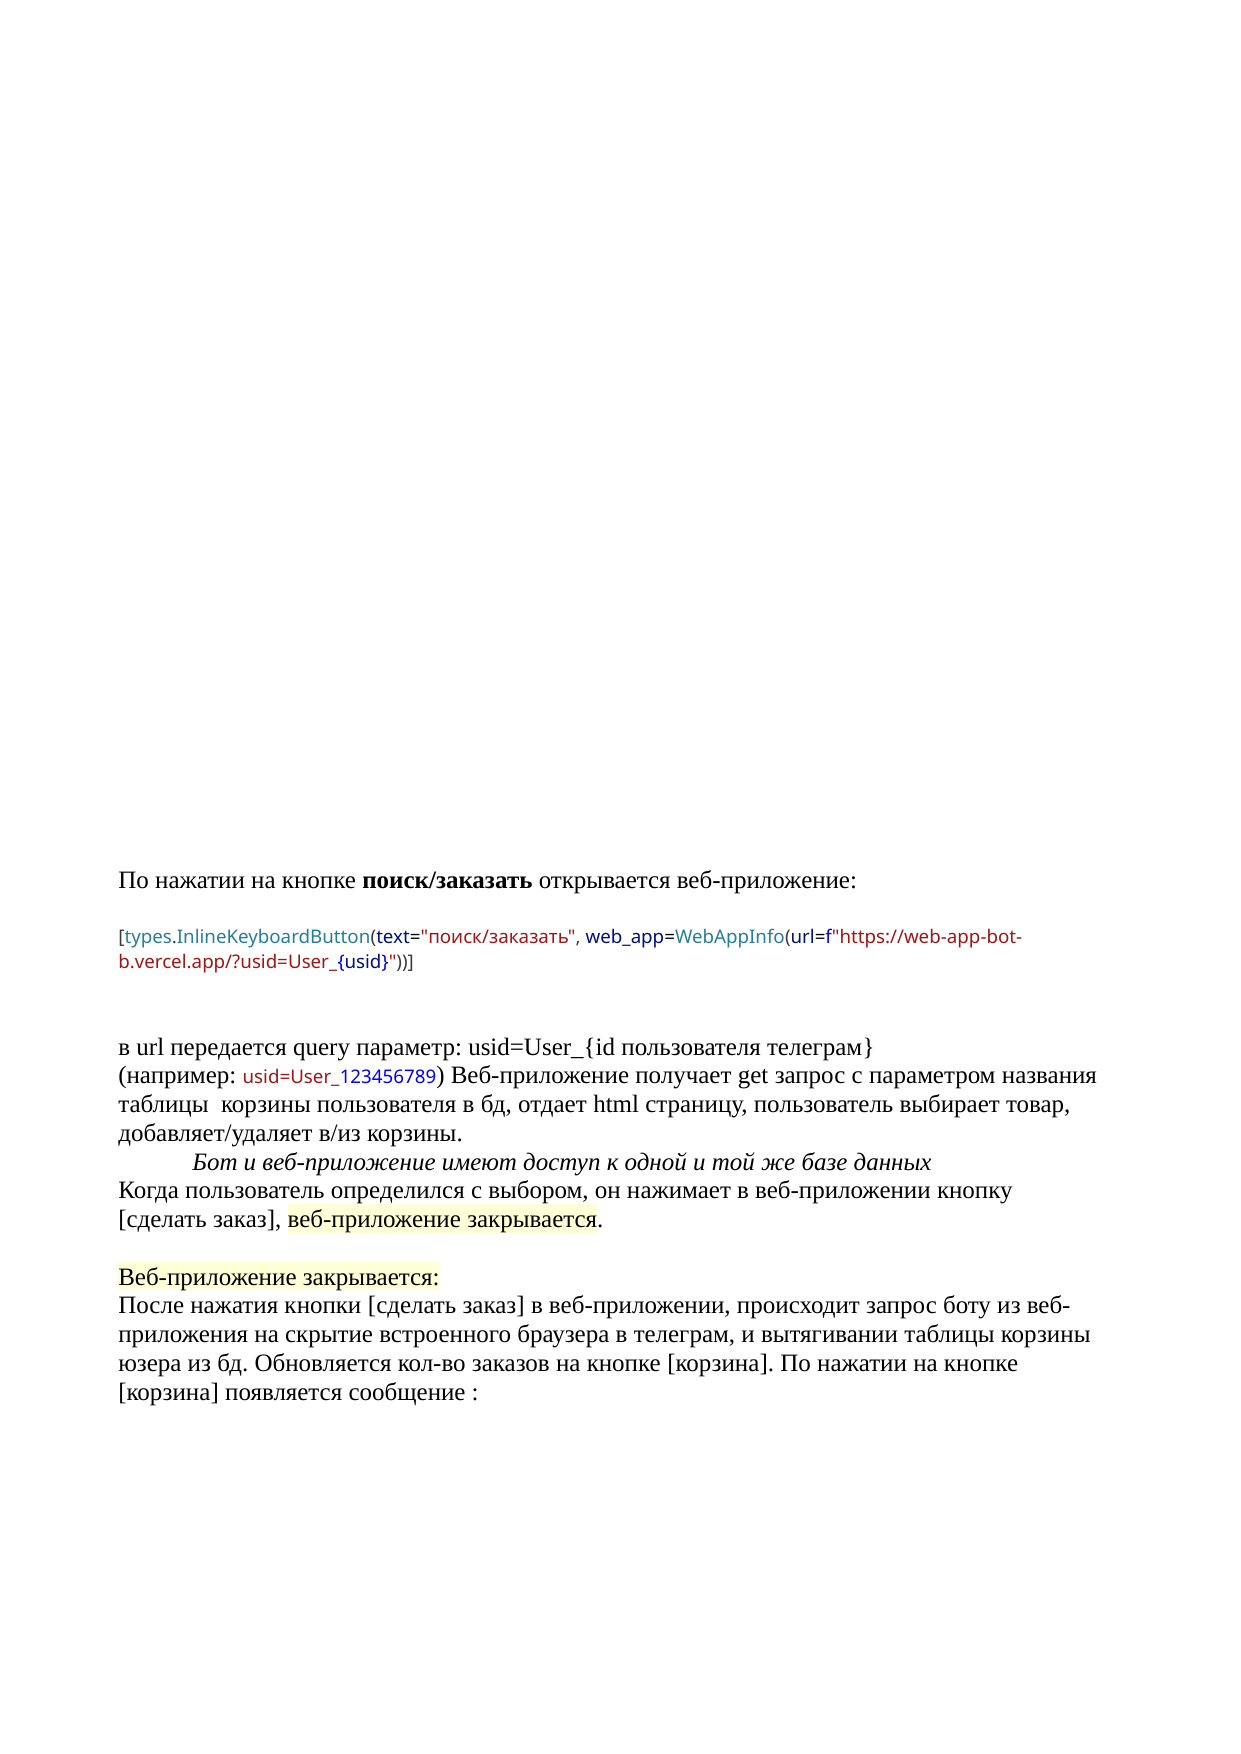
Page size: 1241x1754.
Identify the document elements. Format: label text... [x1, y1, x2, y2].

text Бот и веб-приложение имеют доступ к одной и той же базе данных [118, 1147, 1122, 1175]
text в url передается query параметр: usid=User_{id пользователя телеграм} [118, 1032, 1122, 1060]
text [types.InlineKeyboardButton(text="поиск/заказать", web_app=WebAppInfo(url=f"https://web-app-bot-b.vercel.app/?usid=User_{usid}"))] [118, 923, 1122, 974]
text Веб-приложение закрывается: [118, 1262, 1122, 1290]
text Когда пользователь определился с выбором, он нажимает в веб-приложении кнопку [118, 1175, 1122, 1204]
text По нажатии на кнопке поиск/заказать открывается веб-приложение: [118, 866, 1122, 894]
text (например: usid=User_123456789) Веб-приложение получает get запрос c параметром названия таблицы корзины пользователя в бд, отдает html страницу, пользователь выбирает товар, добавляет/удаляет в/из корзины. [118, 1060, 1122, 1147]
text [сделать заказ], веб-приложение закрывается. [118, 1204, 1122, 1233]
text После нажатия кнопки [сделать заказ] в веб-приложении, происходит запрос боту из веб-приложения на скрытие встроенного браузера в телеграм, и вытягивании таблицы корзины юзера из бд. Обновляется кол-во заказов на кнопке [корзина]. По нажатии на кнопке [корзина] появляется сообщение : [118, 1290, 1122, 1405]
